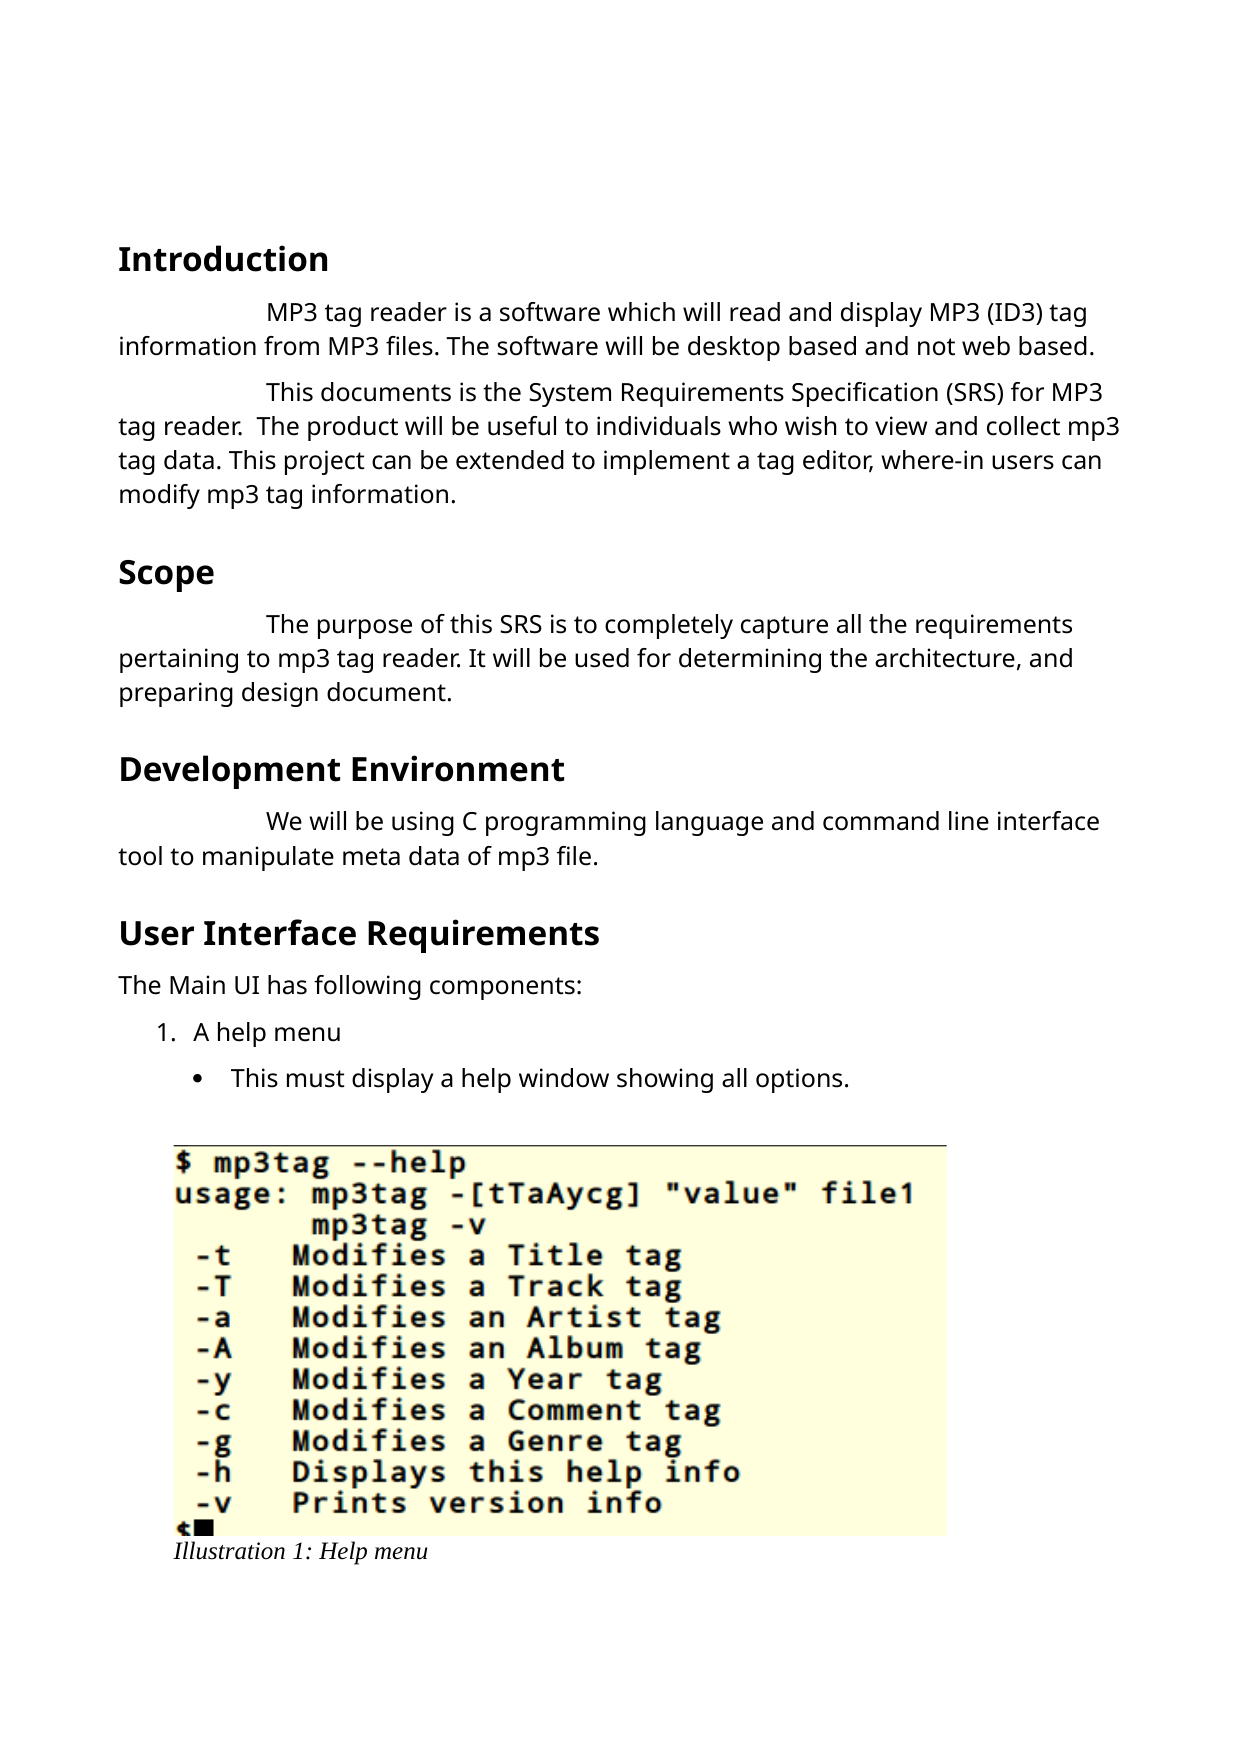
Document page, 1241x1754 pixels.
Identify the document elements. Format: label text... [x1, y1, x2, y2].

text This documents is the System Requirements Specification (SRS) for MP3 tag reader. The product will be useful to individuals who wish to view and collect mp3 tag data. This project can be extended to implement a tag editor, where-in users can modify mp3 tag information. [118, 375, 1122, 511]
list This must display a help window showing all options. [193, 1061, 1122, 1095]
subtitle Scope [118, 548, 1122, 594]
text Illustration 1: Help menu [173, 1536, 947, 1564]
text MP3 tag reader is a software which will read and display MP3 (ID3) tag information from MP3 files. The software will be desktop based and not web based. [118, 294, 1122, 362]
text The Main UI has following components: [118, 968, 1122, 1002]
text We will be using C programming language and command line interface tool to manipulate meta data of mp3 file. [118, 804, 1122, 872]
subtitle Introduction [118, 236, 1122, 282]
list A help menu [156, 1014, 1122, 1048]
subtitle User Interface Requirements [118, 910, 1122, 955]
picture [173, 1145, 947, 1536]
text The purpose of this SRS is to completely capture all the requirements pertaining to mp3 tag reader. It will be used for determining the architecture, and preparing design document. [118, 606, 1122, 709]
subtitle Development Environment [118, 746, 1122, 792]
